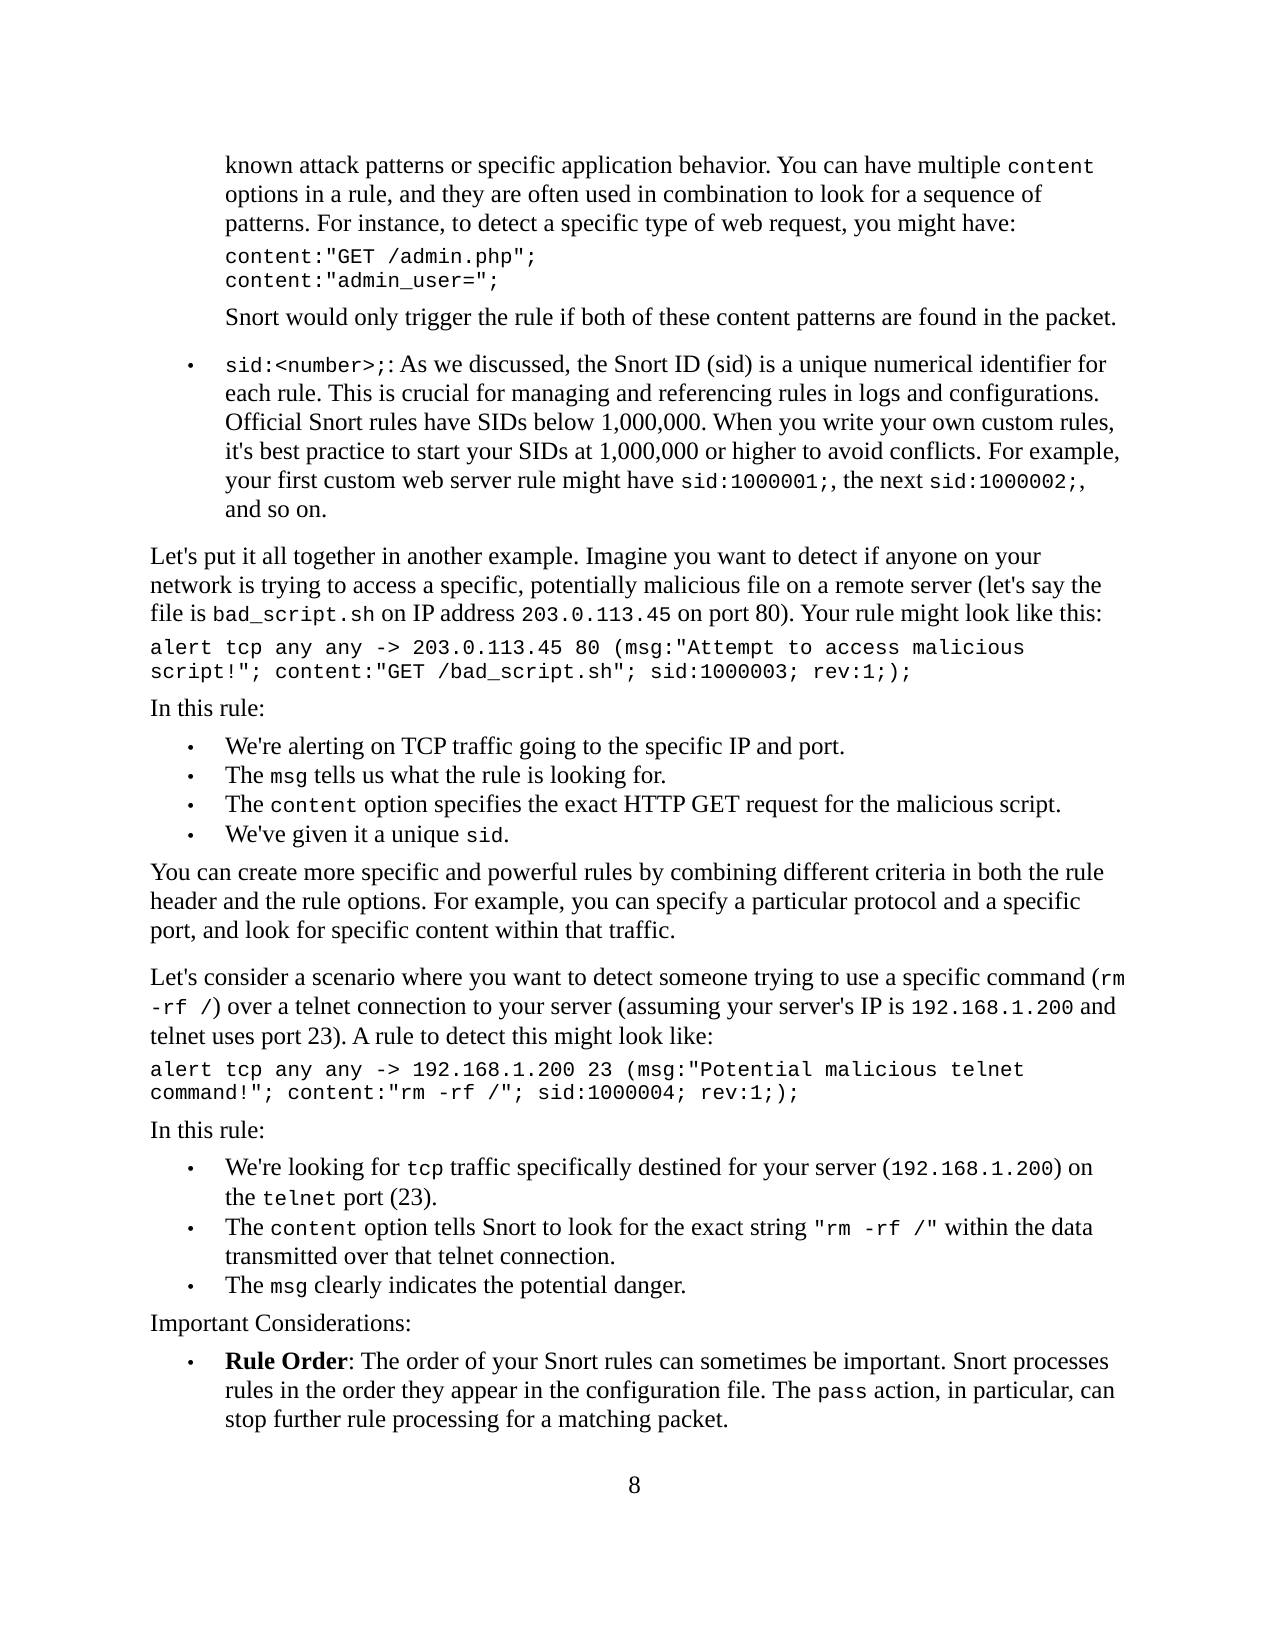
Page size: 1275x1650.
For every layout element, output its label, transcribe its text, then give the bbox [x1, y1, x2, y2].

list The content option specifies the exact HTTP GET request for the malicious script. [187, 789, 1125, 819]
list We've given it a unique sid. [187, 819, 1125, 848]
list We're alerting on TCP traffic going to the specific IP and port. [187, 731, 1125, 760]
list We're looking for tcp traffic specifically destined for your server (192.168.1.200) on the telnet port (23). [187, 1152, 1125, 1212]
list The content option tells Snort to look for the exact string "rm -rf /" within the data transmitted over that telnet connection. [187, 1212, 1125, 1270]
text Important Considerations: [150, 1308, 1125, 1337]
text Let's consider a scenario where you want to detect someone trying to use a specific command (rm -rf /) over a telnet connection to your server (assuming your server's IP is 192.168.1.200 and telnet uses port 23). A rule to detect this might look like: [150, 962, 1125, 1049]
list Snort would only trigger the rule if both of these content patterns are found in the packet. [187, 302, 1125, 331]
text alert tcp any any -> 192.168.1.200 23 (msg:"Potential malicious telnet command!"; content:"rm -rf /"; sid:1000004; rev:1;); [150, 1058, 1125, 1106]
list The msg clearly indicates the potential danger. [187, 1270, 1125, 1299]
text Let's put it all together in another example. Imagine you want to detect if anyone on your network is trying to access a specific, potentially malicious file on a remote server (let's say the file is bad_script.sh on IP address 203.0.113.45 on port 80). Your rule might look like this: [150, 541, 1125, 628]
text In this rule: [150, 1115, 1125, 1143]
text In this rule: [150, 693, 1125, 722]
list known attack patterns or specific application behavior. You can have multiple content options in a rule, and they are often used in combination to look for a sequence of patterns. For instance, to detect a specific type of web request, you might have: [187, 150, 1125, 237]
list sid:<number>;: As we discussed, the Snort ID (sid) is a unique numerical identifier for each rule. This is crucial for managing and referencing rules in logs and configurations. Official Snort rules have SIDs below 1,000,000. When you write your own custom rules, it's best practice to start your SIDs at 1,000,000 or higher to avoid conflicts. For example, your first custom web server rule might have sid:1000001;, the next sid:1000002;, and so on. [187, 349, 1125, 523]
list content:"GET /admin.php"; [187, 246, 1125, 270]
text You can create more specific and powerful rules by combining different criteria in both the rule header and the rule options. For example, you can specify a particular protocol and a specific port, and look for specific content within that traffic. [150, 857, 1125, 944]
text alert tcp any any -> 203.0.113.45 80 (msg:"Attempt to access malicious script!"; content:"GET /bad_script.sh"; sid:1000003; rev:1;); [150, 637, 1125, 684]
list The msg tells us what the rule is looking for. [187, 760, 1125, 789]
list content:"admin_user="; [187, 270, 1125, 293]
list Rule Order: The order of your Snort rules can sometimes be important. Snort processes rules in the order they appear in the configuration file. The pass action, in particular, can stop further rule processing for a matching packet. [187, 1346, 1125, 1433]
